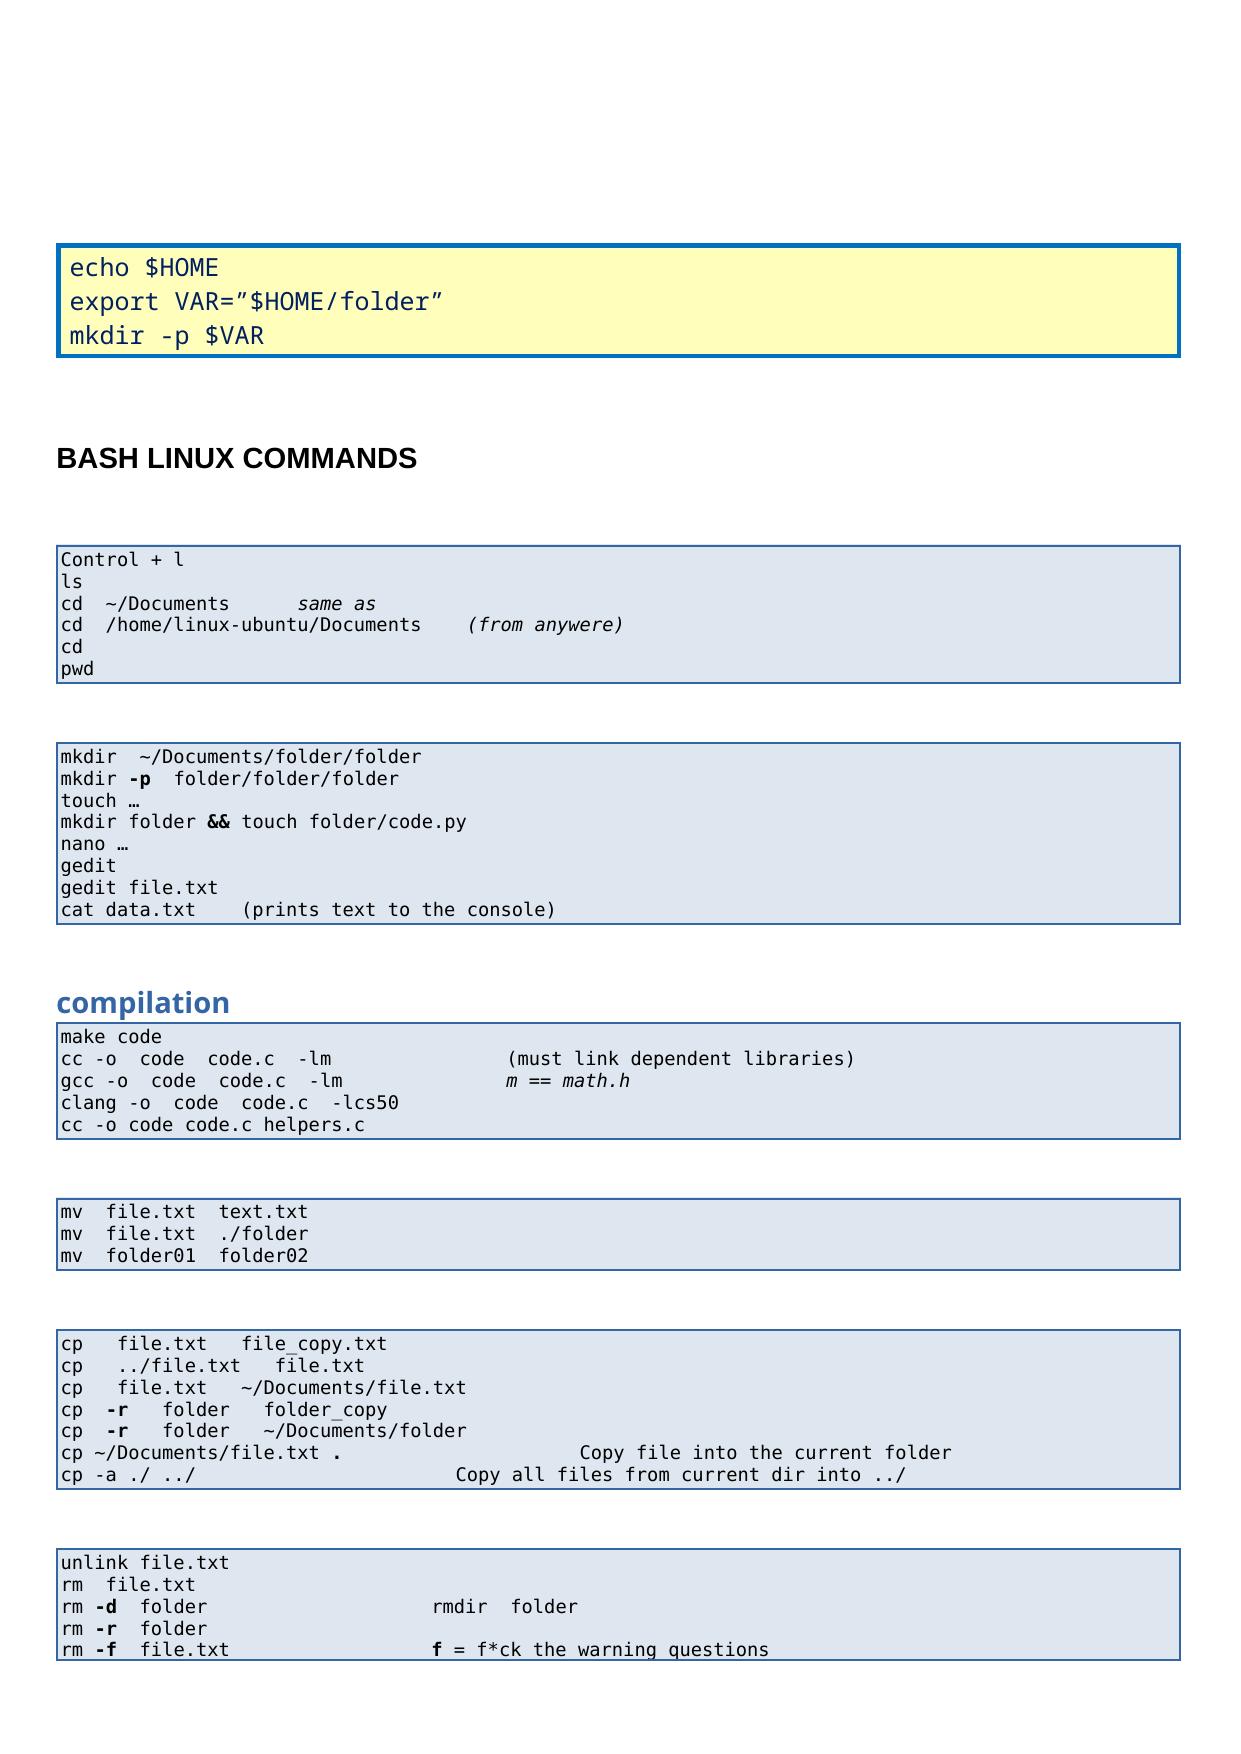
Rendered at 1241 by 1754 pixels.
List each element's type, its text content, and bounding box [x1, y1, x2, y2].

text gedit file.txt [58, 873, 1179, 895]
text cp ../file.txt file.txt [58, 1351, 1179, 1373]
text cp -r folder folder_copy [58, 1394, 1179, 1416]
text cp file.txt ~/Documents/file.txt [58, 1373, 1179, 1394]
text unlink file.txt [58, 1550, 1179, 1570]
text pwd [58, 654, 1179, 682]
text mv file.txt text.txt [58, 1200, 1179, 1219]
title compilation [56, 982, 1181, 1022]
subtitle BASH LINUX COMMANDS [56, 441, 1181, 474]
text ls [58, 566, 1179, 588]
text nano … [58, 829, 1179, 851]
text cc -o code code.c -lm (must link dependent libraries) [58, 1044, 1179, 1066]
text Control + l [58, 547, 1179, 566]
text cp ~/Documents/file.txt . Copy file into the current folder [58, 1438, 1179, 1460]
text rm -f file.txt f = f*ck the warning questions [58, 1635, 1179, 1659]
text cd /home/linux-ubuntu/Documents (from anywere) [58, 610, 1179, 632]
text touch … [58, 785, 1179, 807]
text mkdir ~/Documents/folder/folder [58, 744, 1179, 763]
text cd ~/Documents same as [58, 588, 1179, 610]
text mkdir folder && touch folder/code.py [58, 807, 1179, 829]
text cd [58, 632, 1179, 654]
text mv file.txt ./folder [58, 1219, 1179, 1241]
text mkdir -p $VAR [61, 311, 1177, 354]
text rm -r folder [58, 1613, 1179, 1635]
text gcc -o code code.c -lm m == math.h [58, 1066, 1179, 1088]
text export VAR=”$HOME/folder” [61, 277, 1177, 311]
text clang -o code code.c -lcs50 [58, 1088, 1179, 1110]
text cp file.txt file_copy.txt [58, 1331, 1179, 1351]
text gedit [58, 851, 1179, 873]
text cc -o code code.c helpers.c [58, 1110, 1179, 1138]
text cp -a ./ ../ Copy all files from current dir into ../ [58, 1460, 1179, 1488]
text mkdir -p folder/folder/folder [58, 763, 1179, 785]
text mv folder01 folder02 [58, 1241, 1179, 1269]
text cp -r folder ~/Documents/folder [58, 1416, 1179, 1438]
text make code [58, 1024, 1179, 1044]
text rm file.txt [58, 1570, 1179, 1592]
text rm -d folder rmdir folder [58, 1592, 1179, 1613]
text cat data.txt (prints text to the console) [58, 895, 1179, 923]
text echo $HOME [61, 248, 1177, 277]
